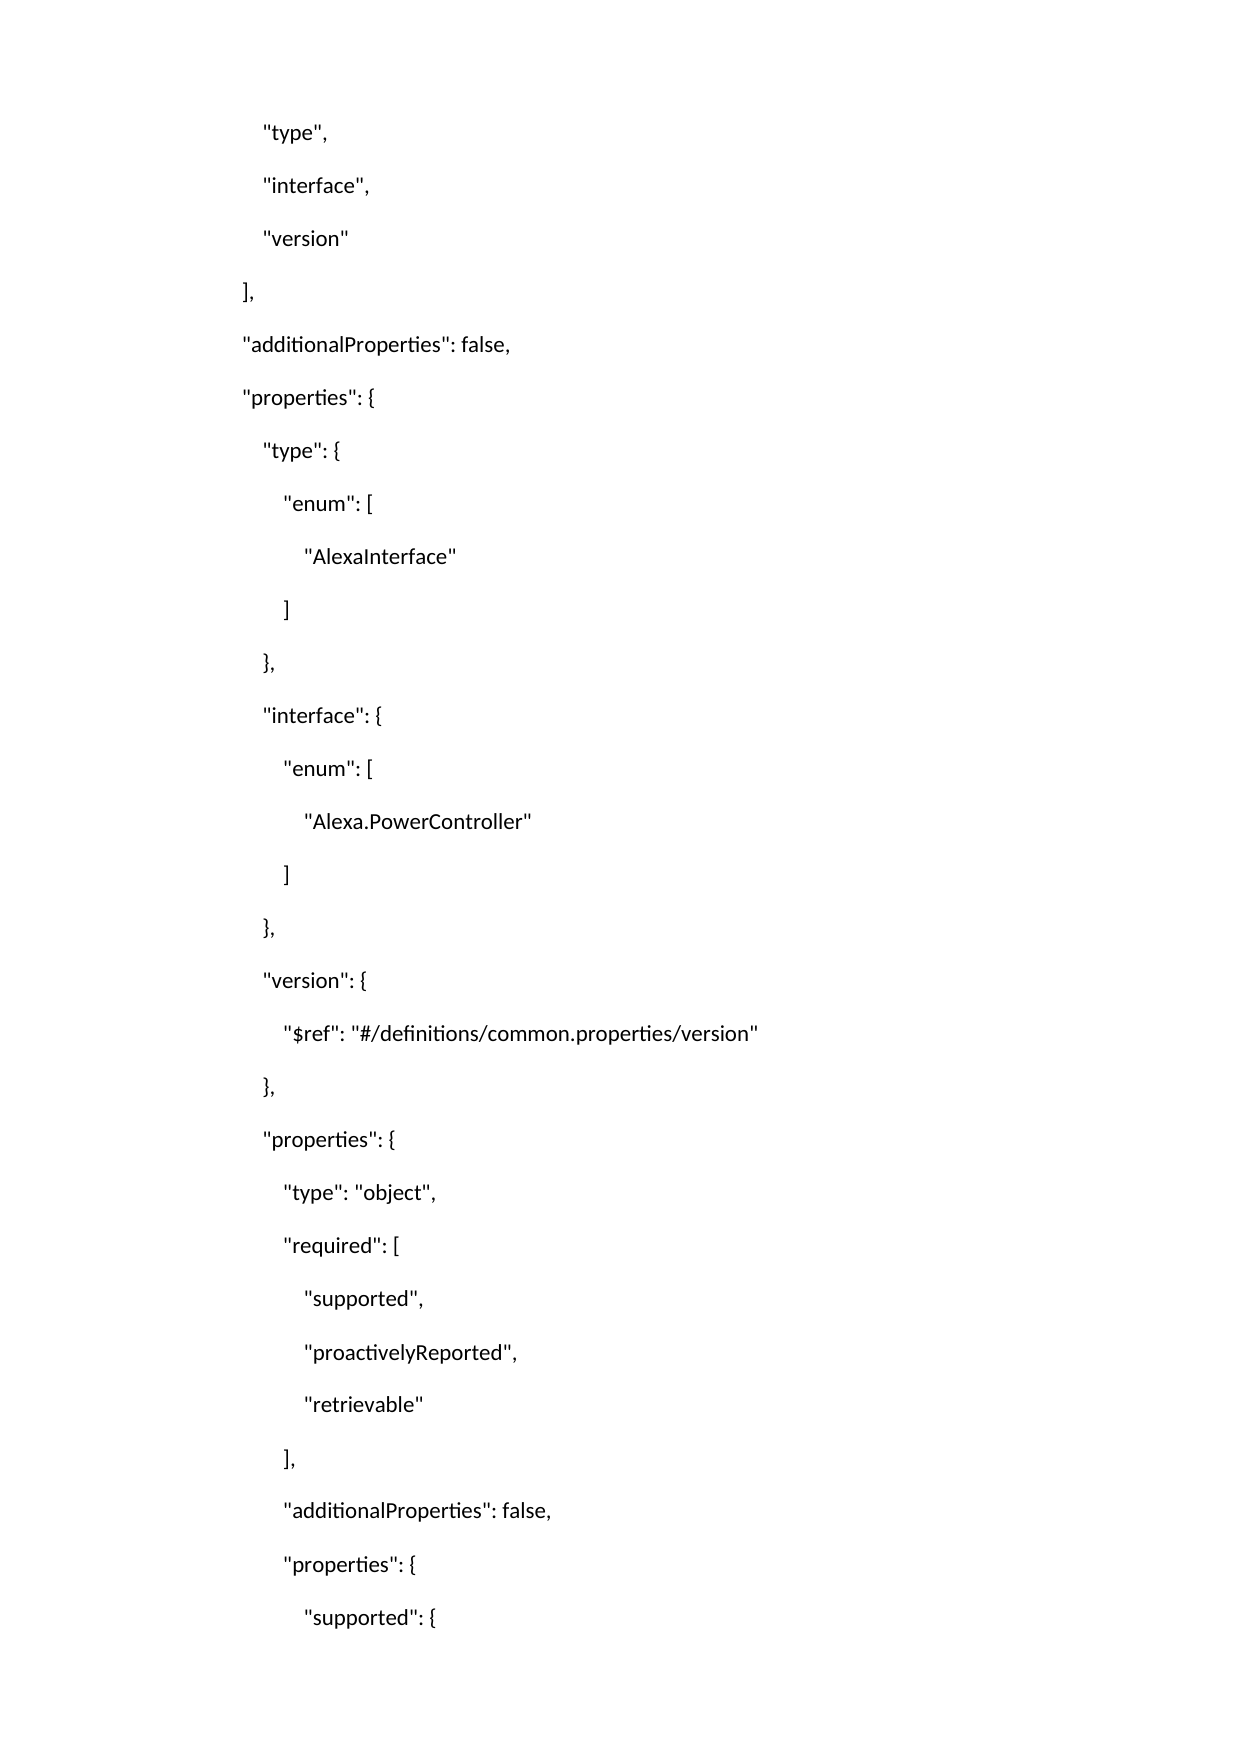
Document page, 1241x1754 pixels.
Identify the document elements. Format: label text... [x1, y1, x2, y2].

text ] [118, 860, 1122, 888]
text "type": { [118, 436, 1122, 464]
text }, [118, 648, 1122, 676]
text "properties": { [118, 1126, 1122, 1153]
text "additionalProperties": false, [118, 330, 1122, 358]
text "interface": { [118, 701, 1122, 729]
text "interface", [118, 171, 1122, 199]
text }, [118, 1072, 1122, 1101]
text "additionalProperties": false, [118, 1497, 1122, 1525]
text "proactivelyReported", [118, 1338, 1122, 1366]
text ] [118, 595, 1122, 623]
text "version" [118, 224, 1122, 252]
text "retrievable" [118, 1391, 1122, 1419]
text ], [118, 277, 1122, 305]
text }, [118, 913, 1122, 941]
text "properties": { [118, 1550, 1122, 1578]
text "properties": { [118, 383, 1122, 411]
text "type", [118, 118, 1122, 146]
text "Alexa.PowerController" [118, 807, 1122, 835]
text "type": "object", [118, 1178, 1122, 1207]
text "version": { [118, 966, 1122, 994]
text "required": [ [118, 1232, 1122, 1259]
text "supported", [118, 1284, 1122, 1313]
text "enum": [ [118, 754, 1122, 782]
text "enum": [ [118, 489, 1122, 517]
text "$ref": "#/definitions/common.properties/version" [118, 1019, 1122, 1047]
text ], [118, 1444, 1122, 1472]
text "AlexaInterface" [118, 542, 1122, 570]
text "supported": { [118, 1603, 1122, 1631]
